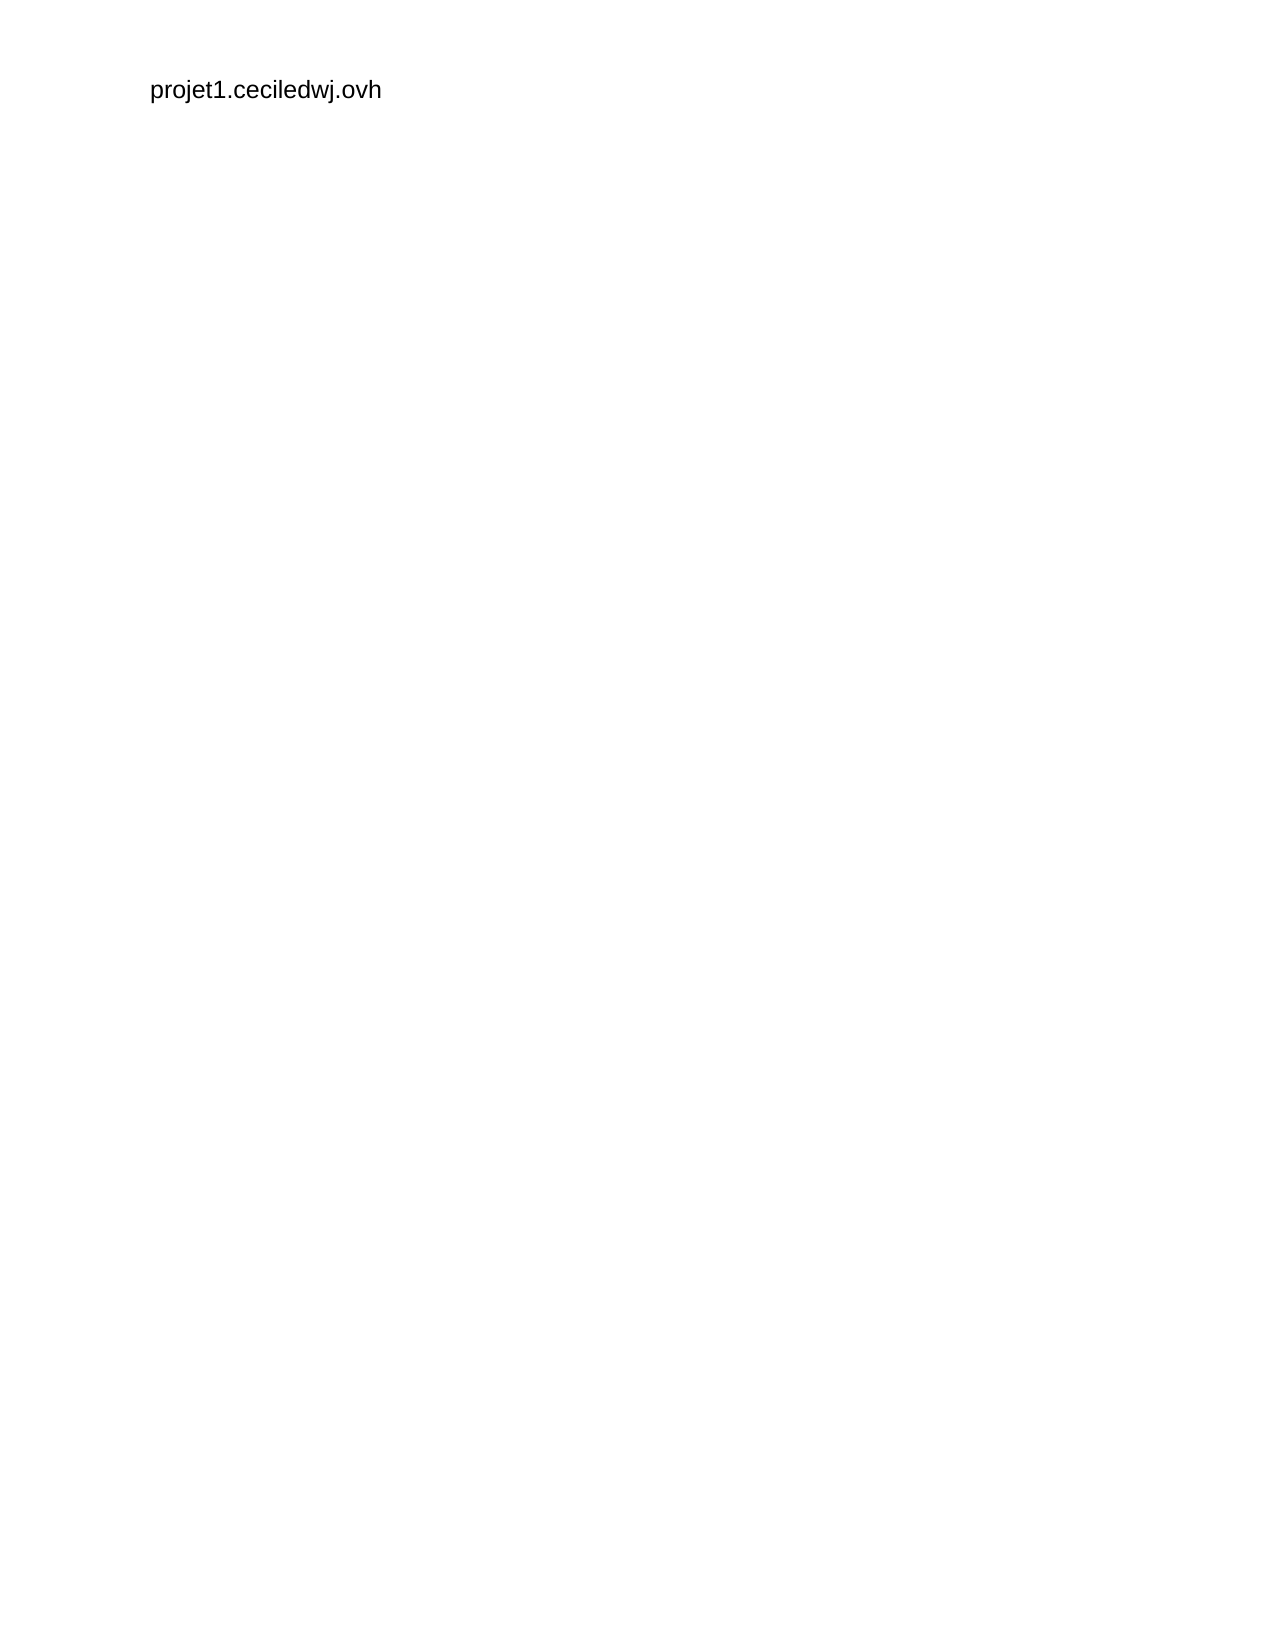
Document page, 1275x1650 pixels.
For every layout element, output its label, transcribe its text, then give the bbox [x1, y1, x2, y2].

text projet1.ceciledwj.ovh [150, 75, 1125, 104]
